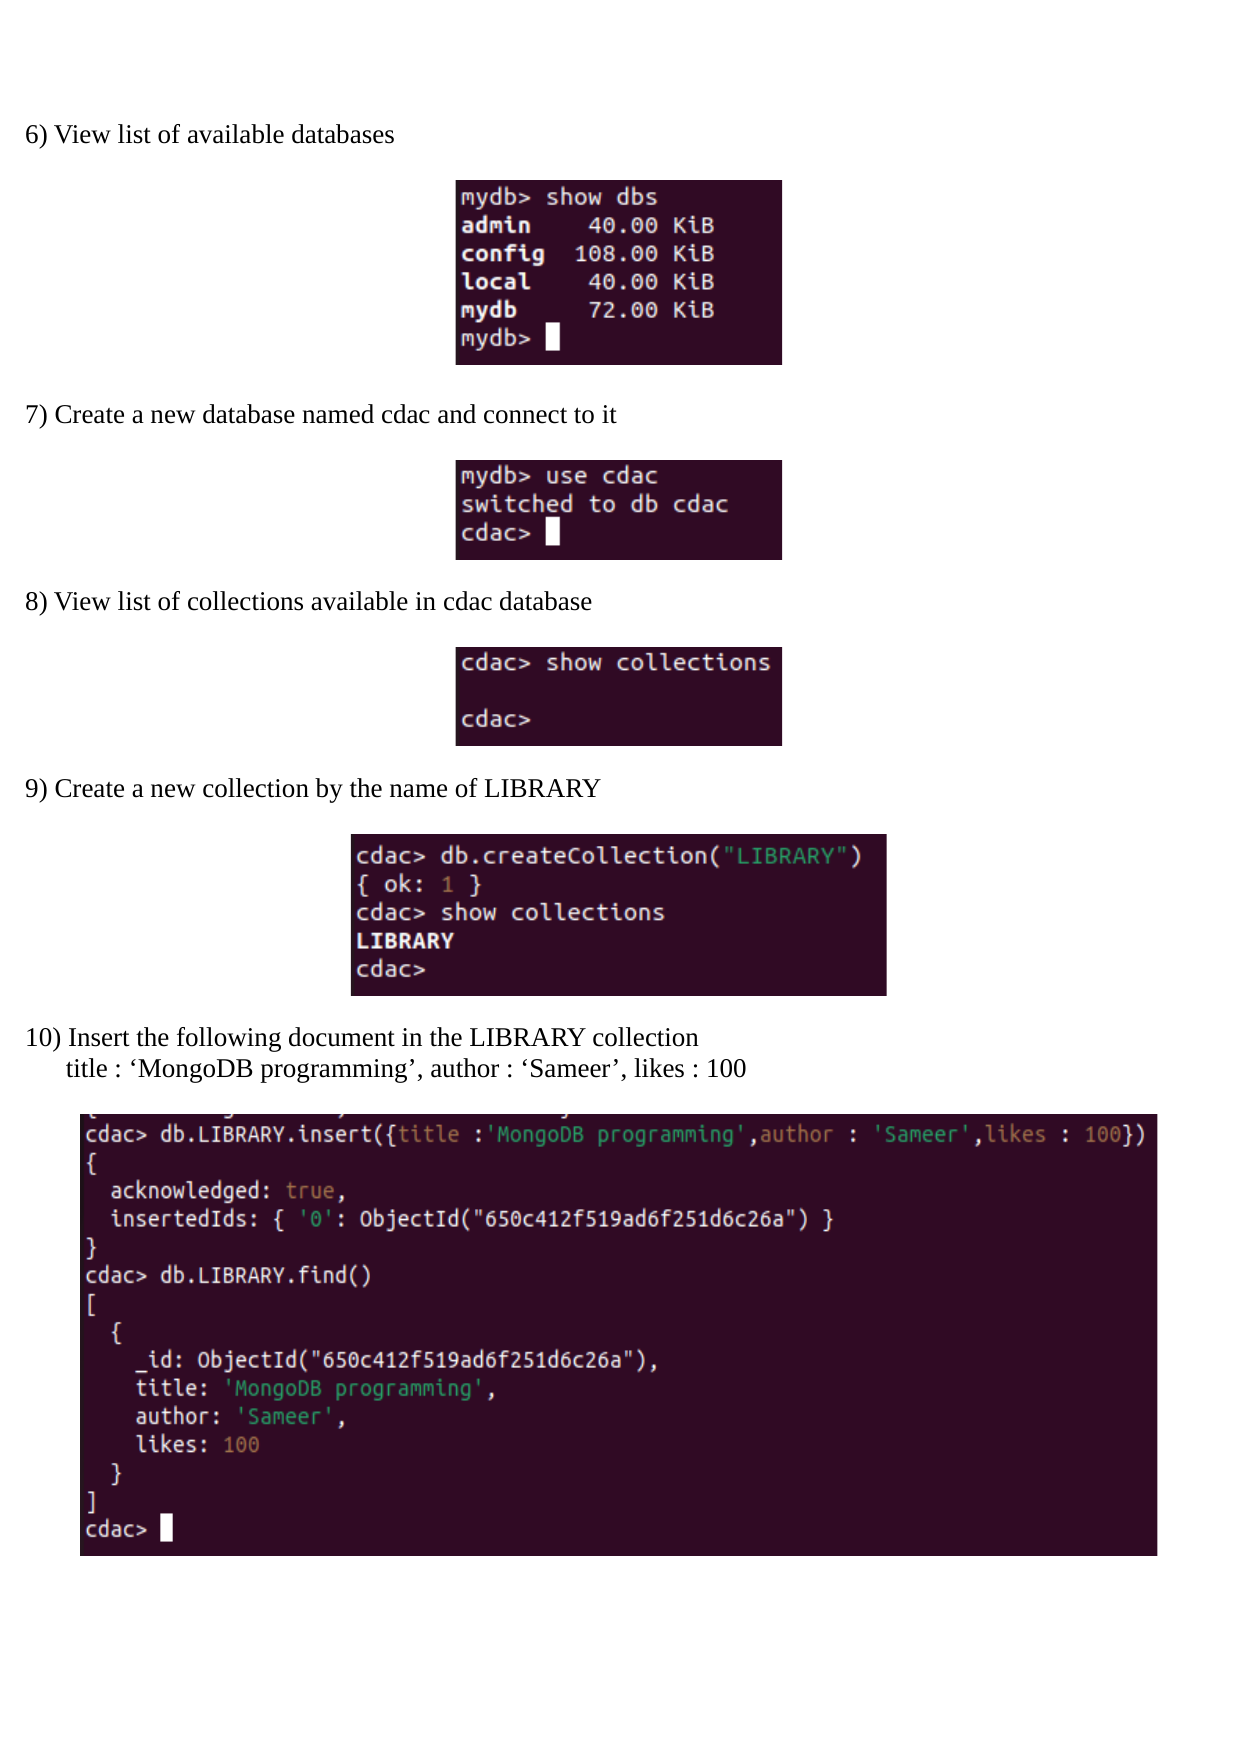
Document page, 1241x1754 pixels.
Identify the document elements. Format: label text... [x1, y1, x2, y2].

text 7) Create a new database named cdac and connect to it [25, 398, 1240, 429]
picture [455, 460, 783, 560]
text title : ‘MongoDB programming’, author : ‘Sameer’, likes : 100 [25, 1052, 1240, 1084]
picture [350, 834, 887, 996]
picture [455, 180, 783, 365]
picture [455, 647, 783, 746]
picture [80, 1114, 1158, 1556]
text 9) Create a new collection by the name of LIBRARY [25, 772, 1240, 803]
text 8) View list of collections available in cdac database [25, 585, 1240, 616]
text 10) Insert the following document in the LIBRARY collection [25, 1021, 1240, 1052]
text 6) View list of available databases [25, 118, 1240, 149]
